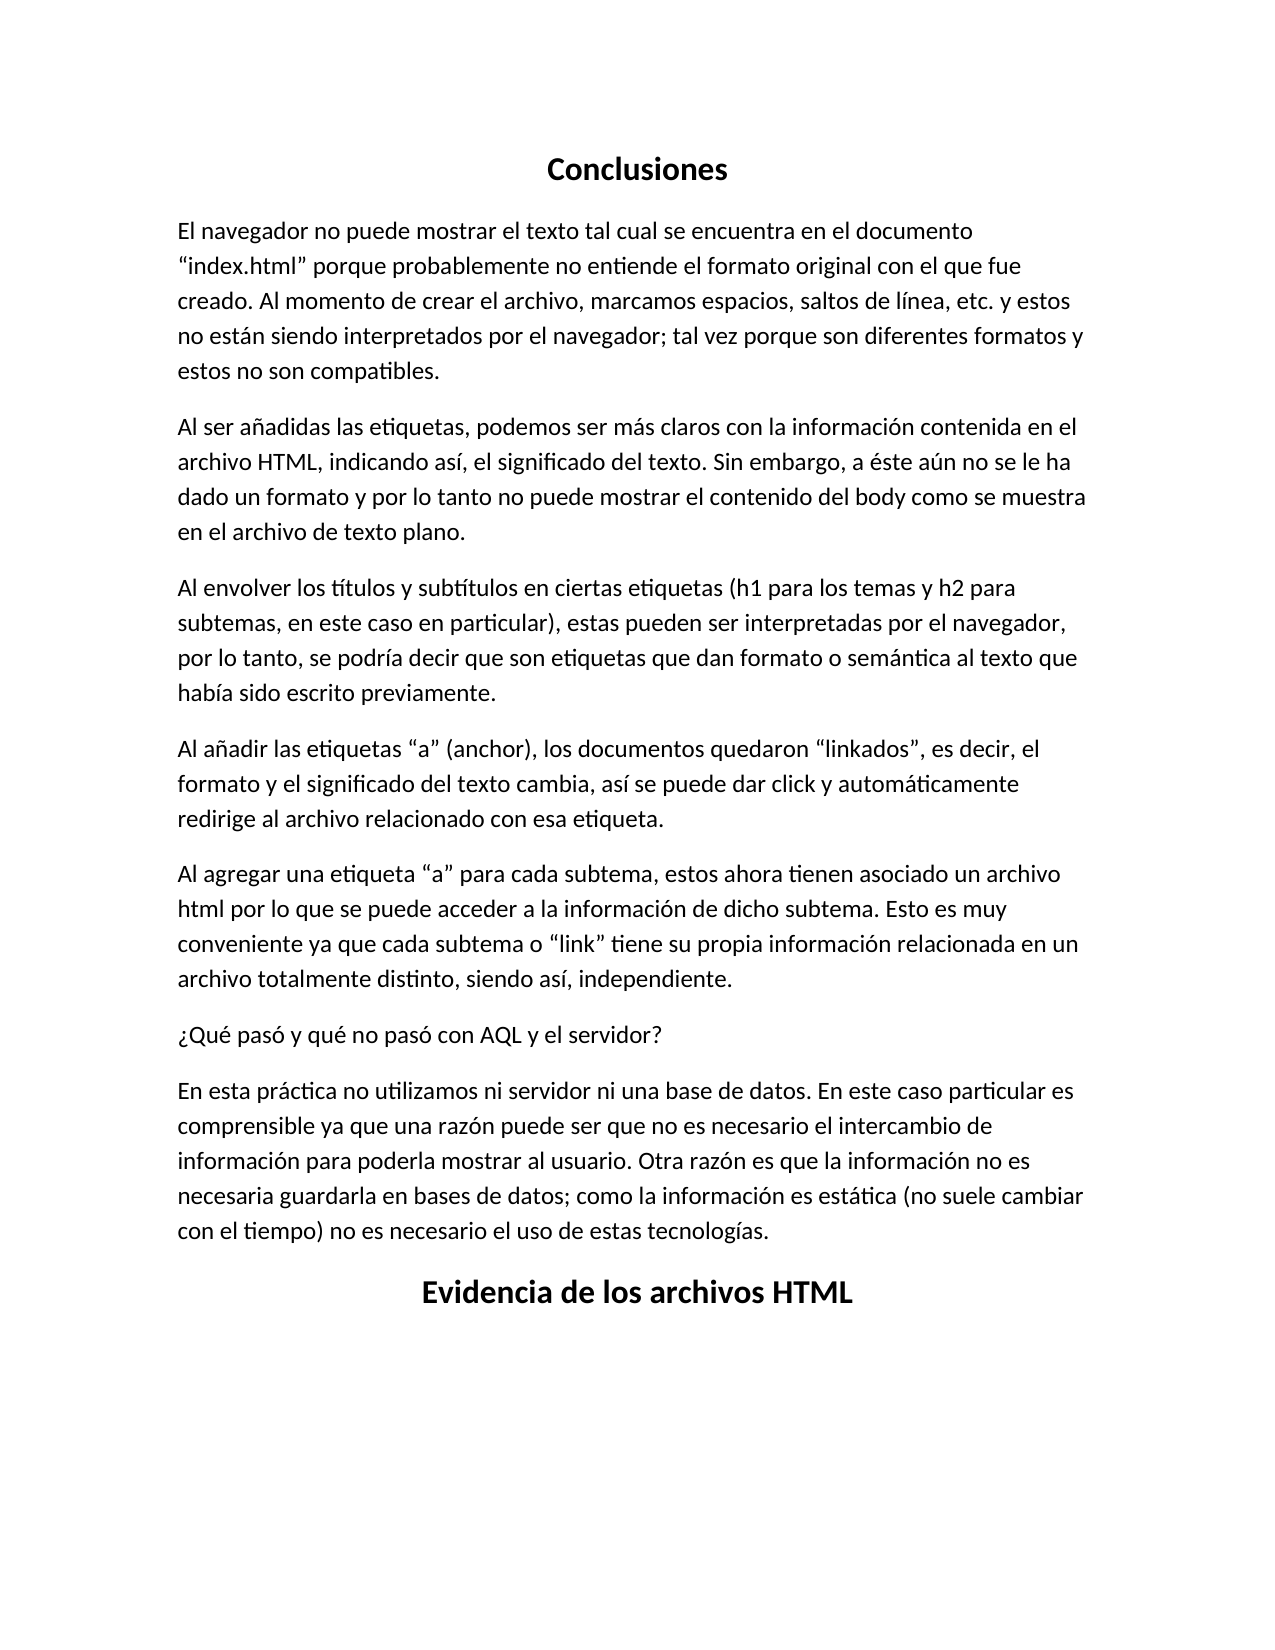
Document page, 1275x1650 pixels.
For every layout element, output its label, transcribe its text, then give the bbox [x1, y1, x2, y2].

text Al añadir las etiquetas “a” (anchor), los documentos quedaron “linkados”, es decir, el formato y el significado del texto cambia, así se puede dar click y automáticamente redirige al archivo relacionado con esa etiqueta. [177, 733, 1098, 833]
text ¿Qué pasó y qué no pasó con AQL y el servidor? [177, 1019, 1098, 1050]
text El navegador no puede mostrar el texto tal cual se encuentra en el documento “index.html” porque probablemente no entiende el formato original con el que fue creado. Al momento de crear el archivo, marcamos espacios, saltos de línea, etc. y estos no están siendo interpretados por el navegador; tal vez porque son diferentes formatos y estos no son compatibles. [177, 215, 1098, 386]
text Conclusiones [177, 148, 1098, 188]
text Al envolver los títulos y subtítulos en ciertas etiquetas (h1 para los temas y h2 para subtemas, en este caso en particular), estas pueden ser interpretadas por el navegador, por lo tanto, se podría decir que son etiquetas que dan formato o semántica al texto que había sido escrito previamente. [177, 572, 1098, 707]
text En esta práctica no utilizamos ni servidor ni una base de datos. En este caso particular es comprensible ya que una razón puede ser que no es necesario el intercambio de información para poderla mostrar al usuario. Otra razón es que la información no es necesaria guardarla en bases de datos; como la información es estática (no suele cambiar con el tiempo) no es necesario el uso de estas tecnologías. [177, 1075, 1098, 1246]
text Evidencia de los archivos HTML [177, 1271, 1098, 1312]
text Al ser añadidas las etiquetas, podemos ser más claros con la información contenida en el archivo HTML, indicando así, el significado del texto. Sin embargo, a éste aún no se le ha dado un formato y por lo tanto no puede mostrar el contenido del body como se muestra en el archivo de texto plano. [177, 411, 1098, 547]
text Al agregar una etiqueta “a” para cada subtema, estos ahora tienen asociado un archivo html por lo que se puede acceder a la información de dicho subtema. Esto es muy conveniente ya que cada subtema o “link” tiene su propia información relacionada en un archivo totalmente distinto, siendo así, independiente. [177, 858, 1098, 994]
